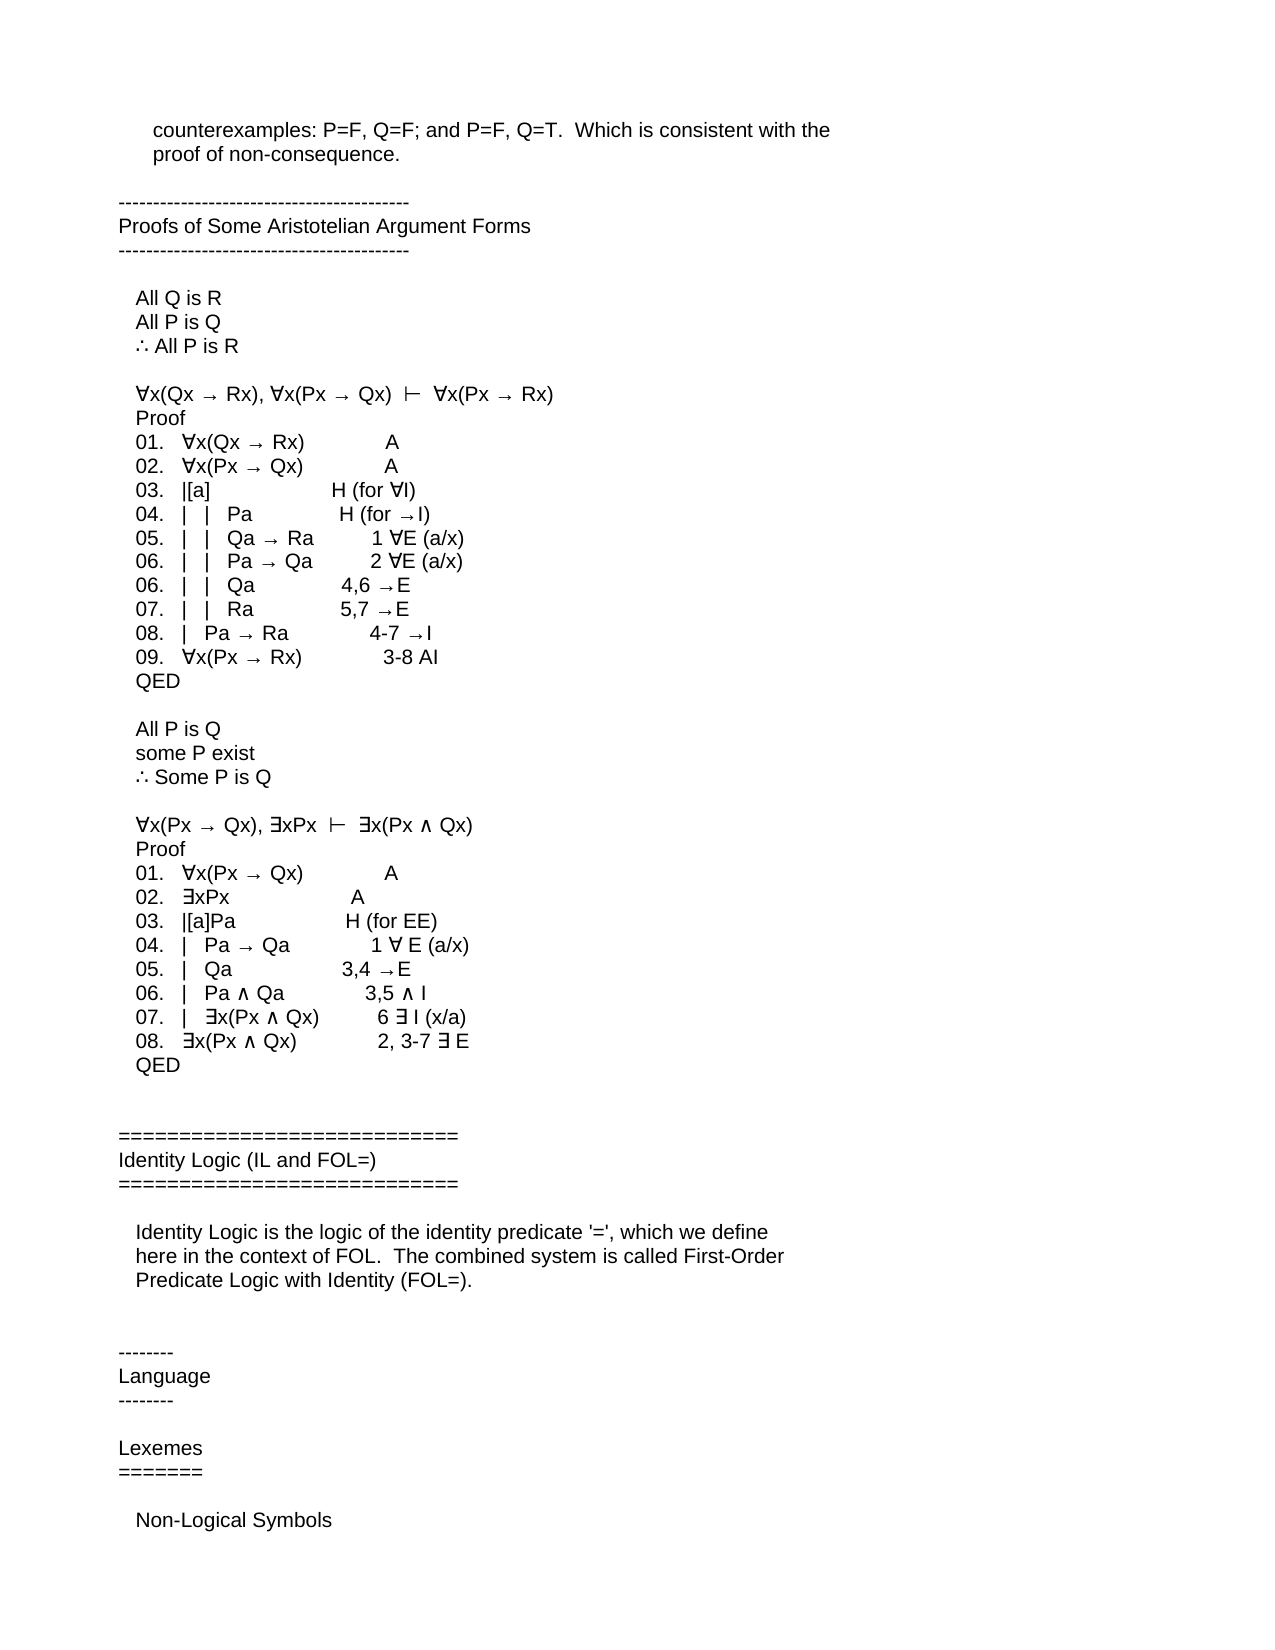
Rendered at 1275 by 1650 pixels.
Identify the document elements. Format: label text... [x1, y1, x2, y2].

text ============================ [118, 1172, 1157, 1196]
text ============================ [118, 1124, 1157, 1148]
text 08. ∃x(Px ∧ Qx) 2, 3-7 ∃ E [118, 1028, 1157, 1052]
text 06. | | Pa → Qa 2 ∀E (a/x) [118, 549, 1157, 573]
text proof of non-consequence. [118, 142, 1157, 166]
text 07. | ∃x(Px ∧ Qx) 6 ∃ I (x/a) [118, 1004, 1157, 1028]
text ======= [118, 1460, 1157, 1484]
text 08. | Pa → Ra 4-7 →I [118, 621, 1157, 645]
text Non-Logical Symbols [118, 1508, 1157, 1532]
text Proof [118, 837, 1157, 861]
text All P is Q [118, 717, 1157, 741]
text ------------------------------------------ [118, 190, 1157, 214]
text ∀x(Qx → Rx), ∀x(Px → Qx) ⊢ ∀x(Px → Rx) [118, 382, 1157, 406]
text QED [118, 669, 1157, 693]
text -------- [118, 1388, 1157, 1412]
text Identity Logic is the logic of the identity predicate '=', which we define [118, 1220, 1157, 1244]
text 02. ∃xPx A [118, 885, 1157, 909]
text 02. ∀x(Px → Qx) A [118, 453, 1157, 477]
text 04. | Pa → Qa 1 ∀ E (a/x) [118, 933, 1157, 957]
text 06. | Pa ∧ Qa 3,5 ∧ I [118, 981, 1157, 1004]
text 03. |[a]Pa H (for EE) [118, 909, 1157, 933]
text Lexemes [118, 1436, 1157, 1460]
text some P exist [118, 741, 1157, 765]
text 05. | Qa 3,4 →E [118, 957, 1157, 981]
text 06. | | Qa 4,6 →E [118, 573, 1157, 597]
text 01. ∀x(Qx → Rx) A [118, 429, 1157, 453]
text -------- [118, 1340, 1157, 1364]
text 04. | | Pa H (for →I) [118, 501, 1157, 525]
text 05. | | Qa → Ra 1 ∀E (a/x) [118, 525, 1157, 549]
text QED [118, 1052, 1157, 1076]
text ∀x(Px → Qx), ∃xPx ⊢ ∃x(Px ∧ Qx) [118, 813, 1157, 837]
text All Q is R [118, 286, 1157, 310]
text 09. ∀x(Px → Rx) 3-8 AI [118, 645, 1157, 669]
text 03. |[a] H (for ∀I) [118, 477, 1157, 501]
text counterexamples: P=F, Q=F; and P=F, Q=T. Which is consistent with the [118, 118, 1157, 142]
text Identity Logic (IL and FOL=) [118, 1148, 1157, 1172]
text All P is Q [118, 310, 1157, 334]
text Language [118, 1364, 1157, 1388]
text Proofs of Some Aristotelian Argument Forms [118, 214, 1157, 238]
text Proof [118, 406, 1157, 429]
text 01. ∀x(Px → Qx) A [118, 861, 1157, 885]
text ∴ Some P is Q [118, 765, 1157, 789]
text ------------------------------------------ [118, 238, 1157, 262]
text 07. | | Ra 5,7 →E [118, 597, 1157, 621]
text Predicate Logic with Identity (FOL=). [118, 1268, 1157, 1292]
text here in the context of FOL. The combined system is called First-Order [118, 1244, 1157, 1268]
text ∴ All P is R [118, 334, 1157, 358]
